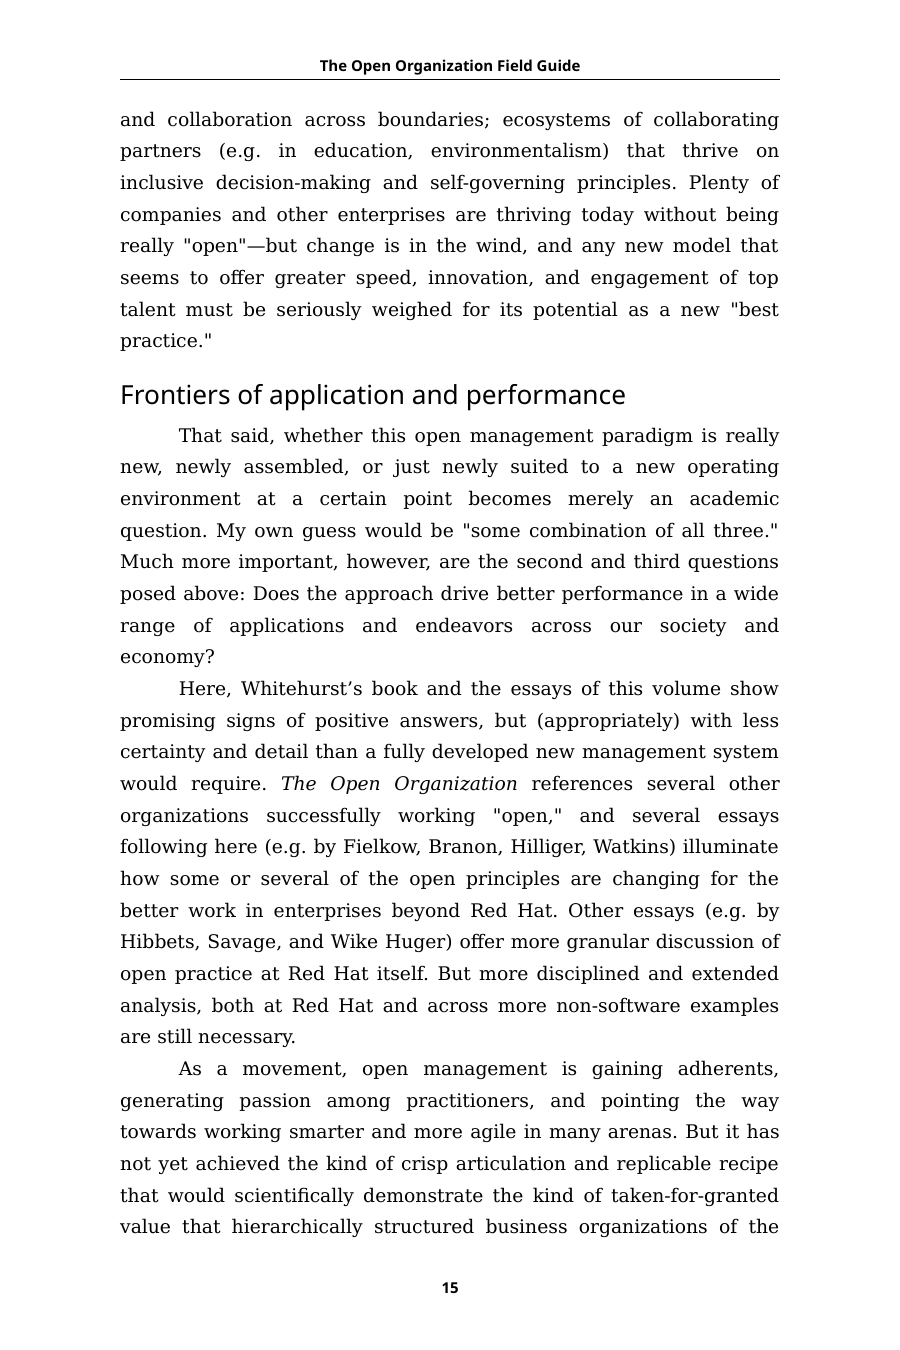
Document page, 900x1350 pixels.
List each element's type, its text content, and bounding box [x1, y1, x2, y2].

text As a movement, open management is gaining adherents, generating passion among practitioners, and pointing the way towards working smarter and more agile in many arenas. But it has not yet achieved the kind of crisp articulation and replicable recipe that would scientifically demonstrate the kind of taken-for-granted value that hierarchically structured business organizations of the [120, 1058, 780, 1238]
subtitle Frontiers of application and performance [120, 376, 780, 412]
text Here, Whitehurst’s book and the essays of this volume show promising signs of positive answers, but (appropriately) with less certainty and detail than a fully developed new management system would require. The Open Organization references several other organizations successfully working "open," and several essays following here (e.g. by Fielkow, Branon, Hilliger, Watkins) illuminate how some or several of the open principles are changing for the better work in enterprises beyond Red Hat. Other essays (e.g. by Hibbets, Savage, and Wike Huger) offer more granular discussion of open practice at Red Hat itself. But more disciplined and extended analysis, both at Red Hat and across more non-software examples are still necessary. [120, 678, 780, 1048]
text That said, whether this open management paradigm is really new, newly assembled, or just newly suited to a new operating environment at a certain point becomes merely an academic question. My own guess would be "some combination of all three." Much more important, however, are the second and third questions posed above: Does the approach drive better performance in a wide range of applications and endeavors across our society and economy? [120, 425, 780, 668]
text and collaboration across boundaries; ecosystems of collaborating partners (e.g. in education, environmentalism) that thrive on inclusive decision-making and self-governing principles. Plenty of companies and other enterprises are thriving today without being really "open"—but change is in the wind, and any new model that seems to offer greater speed, innovation, and engagement of top talent must be seriously weighed for its potential as a new "best practice." [120, 108, 780, 352]
